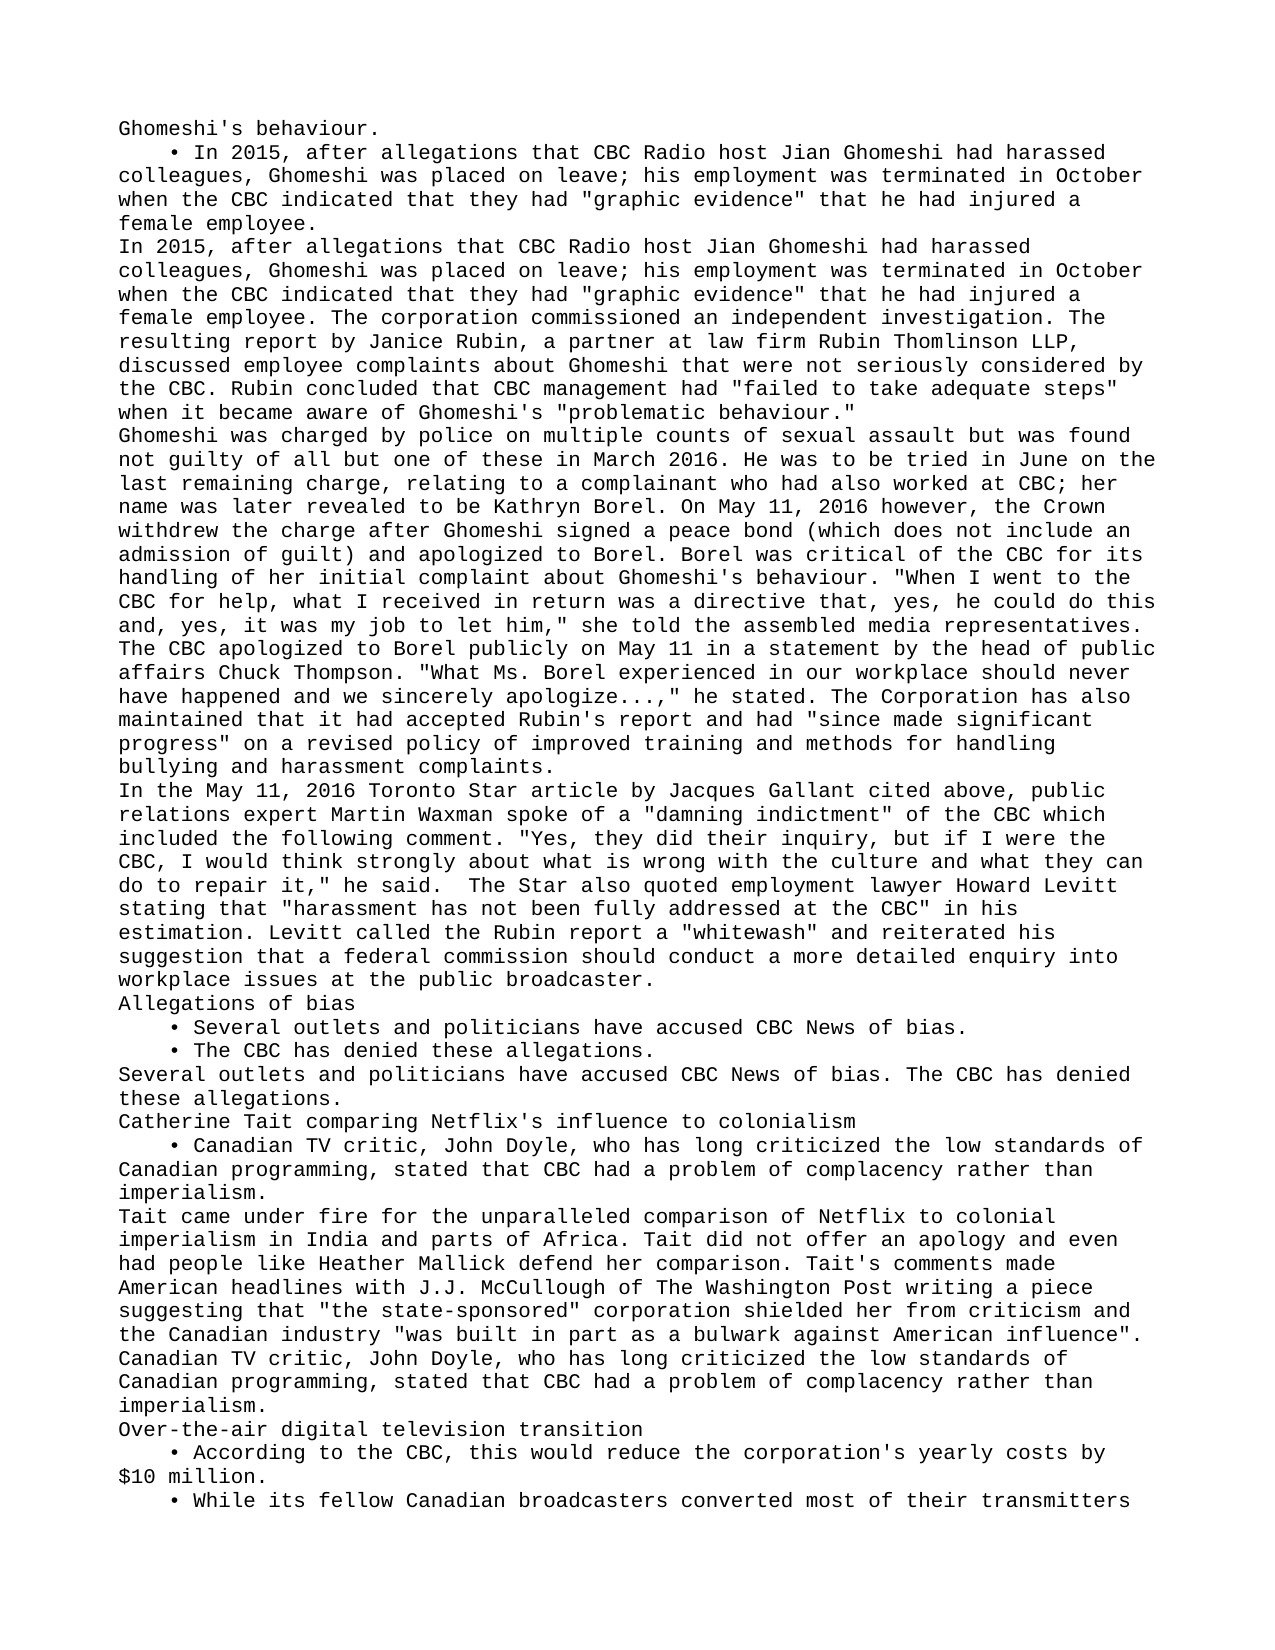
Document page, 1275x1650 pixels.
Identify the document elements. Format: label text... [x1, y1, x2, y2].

text Ghomeshi was charged by police on multiple counts of sexual assault but was found not guilty of all but one of these in March 2016. He was to be tried in June on the last remaining charge, relating to a complainant who had also worked at CBC; her name was later revealed to be Kathryn Borel. On May 11, 2016 however, the Crown withdrew the charge after Ghomeshi signed a peace bond (which does not include an admission of guilt) and apologized to Borel. Borel was critical of the CBC for its handling of her initial complaint about Ghomeshi's behaviour. "When I went to the CBC for help, what I received in return was a directive that, yes, he could do this and, yes, it was my job to let him," she told the assembled media representatives. [118, 426, 1157, 638]
text • Several outlets and politicians have accused CBC News of bias. [118, 1017, 1157, 1040]
text In the May 11, 2016 Toronto Star article by Jacques Gallant cited above, public relations expert Martin Waxman spoke of a "damning indictment" of the CBC which included the following comment. "Yes, they did their inquiry, but if I were the CBC, I would think strongly about what is wrong with the culture and what they can do to repair it," he said. The Star also quoted employment lawyer Howard Levitt stating that "harassment has not been fully addressed at the CBC" in his estimation. Levitt called the Rubin report a "whitewash" and reiterated his suggestion that a federal commission should conduct a more detailed enquiry into workplace issues at the public broadcaster. [118, 780, 1157, 993]
text • The CBC has denied these allegations. [118, 1040, 1157, 1064]
text Several outlets and politicians have accused CBC News of bias. The CBC has denied these allegations. [118, 1064, 1157, 1111]
text Catherine Tait comparing Netflix's influence to colonialism [118, 1111, 1157, 1135]
text Over-the-air digital television transition [118, 1419, 1157, 1442]
text • In 2015, after allegations that CBC Radio host Jian Ghomeshi had harassed colleagues, Ghomeshi was placed on leave; his employment was terminated in October when the CBC indicated that they had "graphic evidence" that he had injured a female employee. [118, 142, 1157, 236]
text The CBC apologized to Borel publicly on May 11 in a statement by the head of public affairs Chuck Thompson. "What Ms. Borel experienced in our workplace should never have happened and we sincerely apologize...," he stated. The Corporation has also maintained that it had accepted Rubin's report and had "since made significant progress" on a revised policy of improved training and methods for handling bullying and harassment complaints. [118, 638, 1157, 780]
text In 2015, after allegations that CBC Radio host Jian Ghomeshi had harassed colleagues, Ghomeshi was placed on leave; his employment was terminated in October when the CBC indicated that they had "graphic evidence" that he had injured a female employee. The corporation commissioned an independent investigation. The resulting report by Janice Rubin, a partner at law firm Rubin Thomlinson LLP, discussed employee complaints about Ghomeshi that were not seriously considered by the CBC. Rubin concluded that CBC management had "failed to take adequate steps" when it became aware of Ghomeshi's "problematic behaviour." [118, 236, 1157, 426]
text • Canadian TV critic, John Doyle, who has long criticized the low standards of Canadian programming, stated that CBC had a problem of complacency rather than imperialism. [118, 1135, 1157, 1206]
text Tait came under fire for the unparalleled comparison of Netflix to colonial imperialism in India and parts of Africa. Tait did not offer an apology and even had people like Heather Mallick defend her comparison. Tait's comments made American headlines with J.J. McCullough of The Washington Post writing a piece suggesting that "the state-sponsored" corporation shielded her from criticism and the Canadian industry "was built in part as a bulwark against American influence". Canadian TV critic, John Doyle, who has long criticized the low standards of Canadian programming, stated that CBC had a problem of complacency rather than imperialism. [118, 1206, 1157, 1419]
text Allegations of bias [118, 993, 1157, 1017]
text • While its fellow Canadian broadcasters converted most of their transmitters [118, 1489, 1157, 1513]
text Ghomeshi's behaviour. [118, 118, 1157, 142]
text • According to the CBC, this would reduce the corporation's yearly costs by $10 million. [118, 1442, 1157, 1489]
